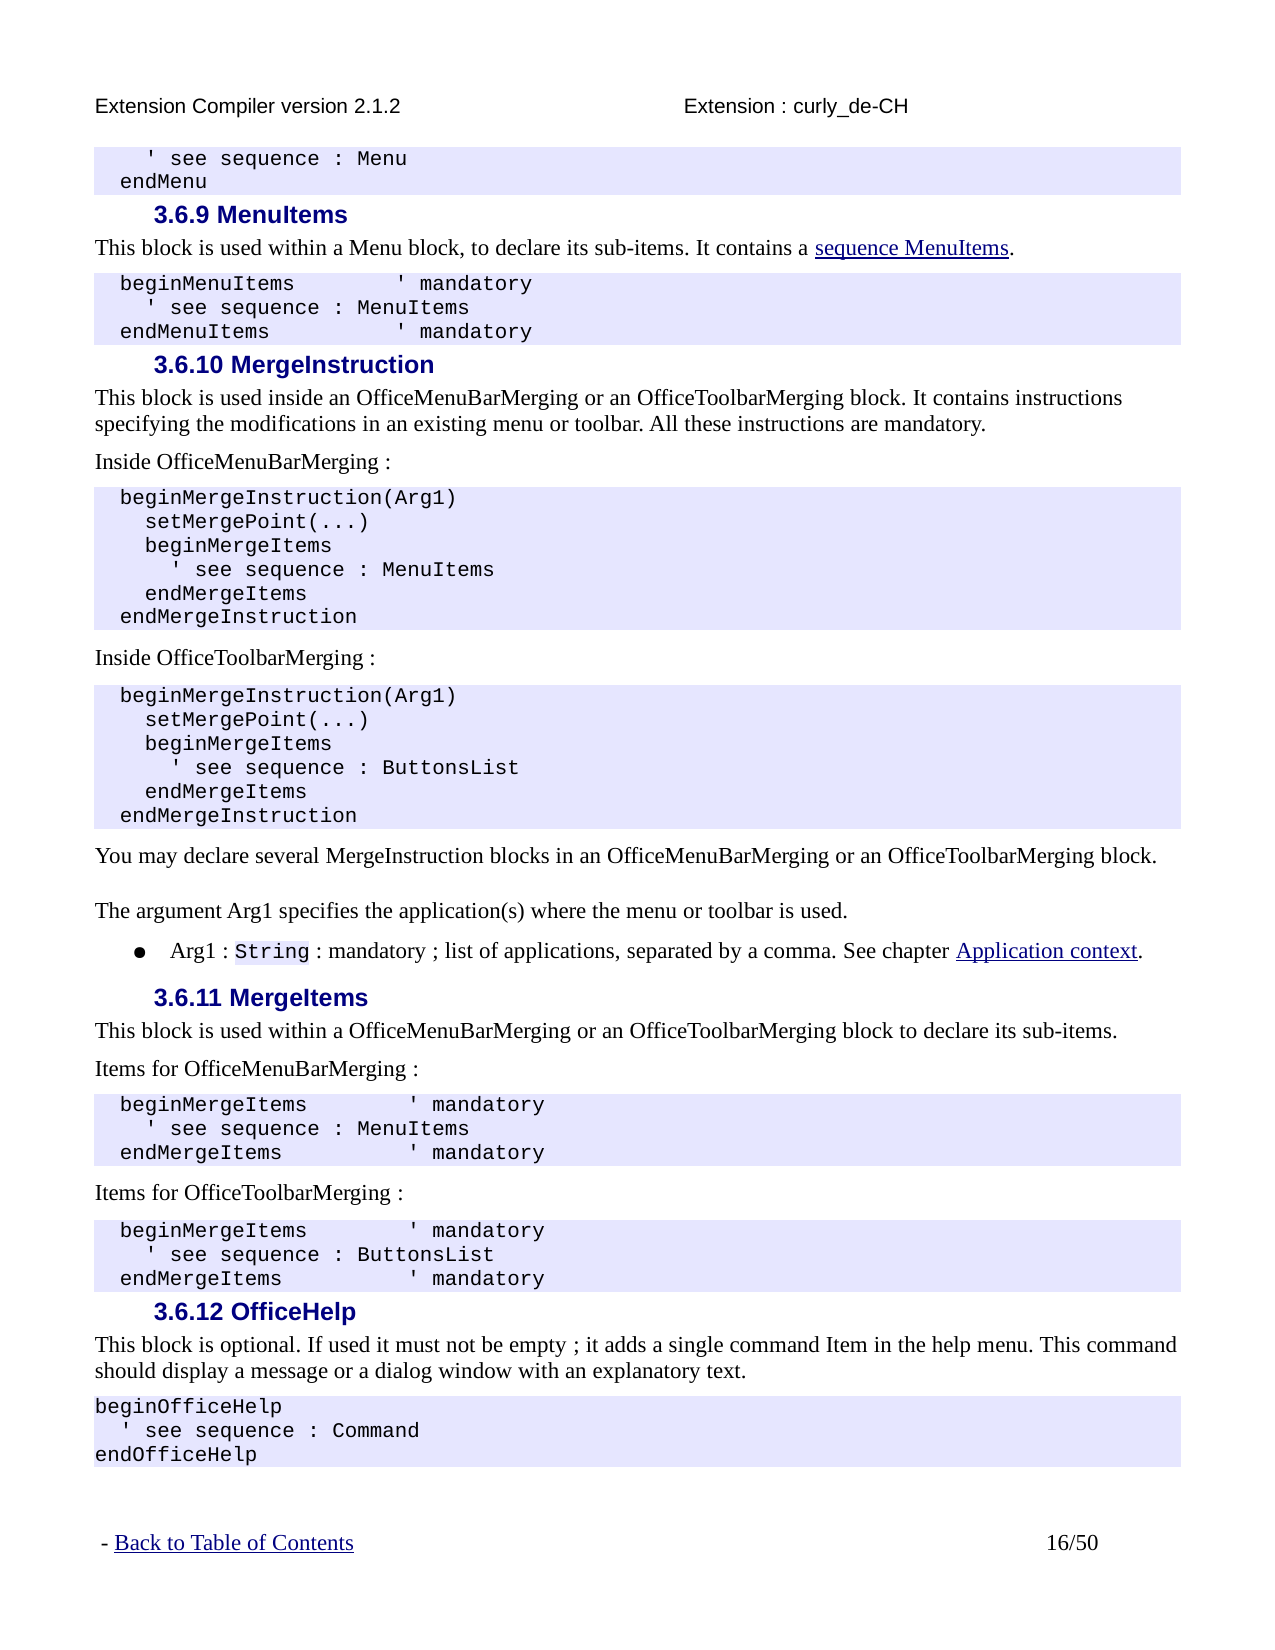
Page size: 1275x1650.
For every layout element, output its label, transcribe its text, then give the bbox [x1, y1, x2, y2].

text beginMergeItems [94, 534, 1181, 558]
subtitle MergeInstruction [153, 351, 1181, 379]
text endMenu [94, 171, 1181, 195]
text ' see sequence : MenuItems [94, 1118, 1181, 1142]
text This block is optional. If used it must not be empty ; it adds a single command Item in the help menu. This command should display a message or a dialog window with an explanatory text. [94, 1332, 1181, 1383]
text Inside OfficeToolbarMerging : [94, 645, 1181, 671]
text beginMergeInstruction(Arg1) [94, 685, 1181, 709]
text endMergeItems [94, 781, 1181, 805]
text beginMenuItems ' mandatory [94, 273, 1181, 297]
text beginMergeItems [94, 733, 1181, 757]
text endMenuItems ' mandatory [94, 321, 1181, 345]
text Inside OfficeMenuBarMerging : [94, 449, 1181, 474]
text Items for OfficeMenuBarMerging : [94, 1056, 1181, 1081]
text The argument Arg1 specifies the application(s) where the menu or toolbar is used. [94, 898, 1181, 924]
text ' see sequence : ButtonsList [94, 1244, 1181, 1268]
text beginMergeInstruction(Arg1) [94, 487, 1181, 511]
text endMergeItems [94, 582, 1181, 606]
text beginMergeItems ' mandatory [94, 1220, 1181, 1244]
text This block is used inside an OfficeMenuBarMerging or an OfficeToolbarMerging block. It contains instructions specifying the modifications in an existing menu or toolbar. All these instructions are mandatory. [94, 385, 1181, 436]
list Arg1 : String : mandatory ; list of applications, separated by a comma. See chapter Application context. [132, 938, 1181, 965]
text beginMergeItems ' mandatory [94, 1094, 1181, 1118]
text beginOfficeHelp [94, 1396, 1181, 1419]
text ' see sequence : Menu [94, 147, 1181, 171]
text setMergePoint(...) [94, 709, 1181, 733]
subtitle OfficeHelp [153, 1298, 1181, 1326]
subtitle MenuItems [153, 201, 1181, 229]
text endMergeInstruction [94, 805, 1181, 829]
text This block is used within a Menu block, to declare its sub-items. It contains a sequence MenuItems. [94, 235, 1181, 261]
text endOfficeHelp [94, 1443, 1181, 1467]
text This block is used within a OfficeMenuBarMerging or an OfficeToolbarMerging block to declare its sub-items. [94, 1018, 1181, 1043]
text ' see sequence : ButtonsList [94, 757, 1181, 781]
text setMergePoint(...) [94, 511, 1181, 534]
text endMergeItems ' mandatory [94, 1268, 1181, 1292]
text ' see sequence : MenuItems [94, 558, 1181, 582]
text ' see sequence : Command [94, 1419, 1181, 1443]
text You may declare several MergeInstruction blocks in an OfficeMenuBarMerging or an OfficeToolbarMerging block. [94, 843, 1181, 869]
text ' see sequence : MenuItems [94, 297, 1181, 321]
subtitle MergeItems [153, 984, 1181, 1012]
text Items for OfficeToolbarMerging : [94, 1180, 1181, 1206]
text endMergeInstruction [94, 606, 1181, 630]
text endMergeItems ' mandatory [94, 1142, 1181, 1166]
